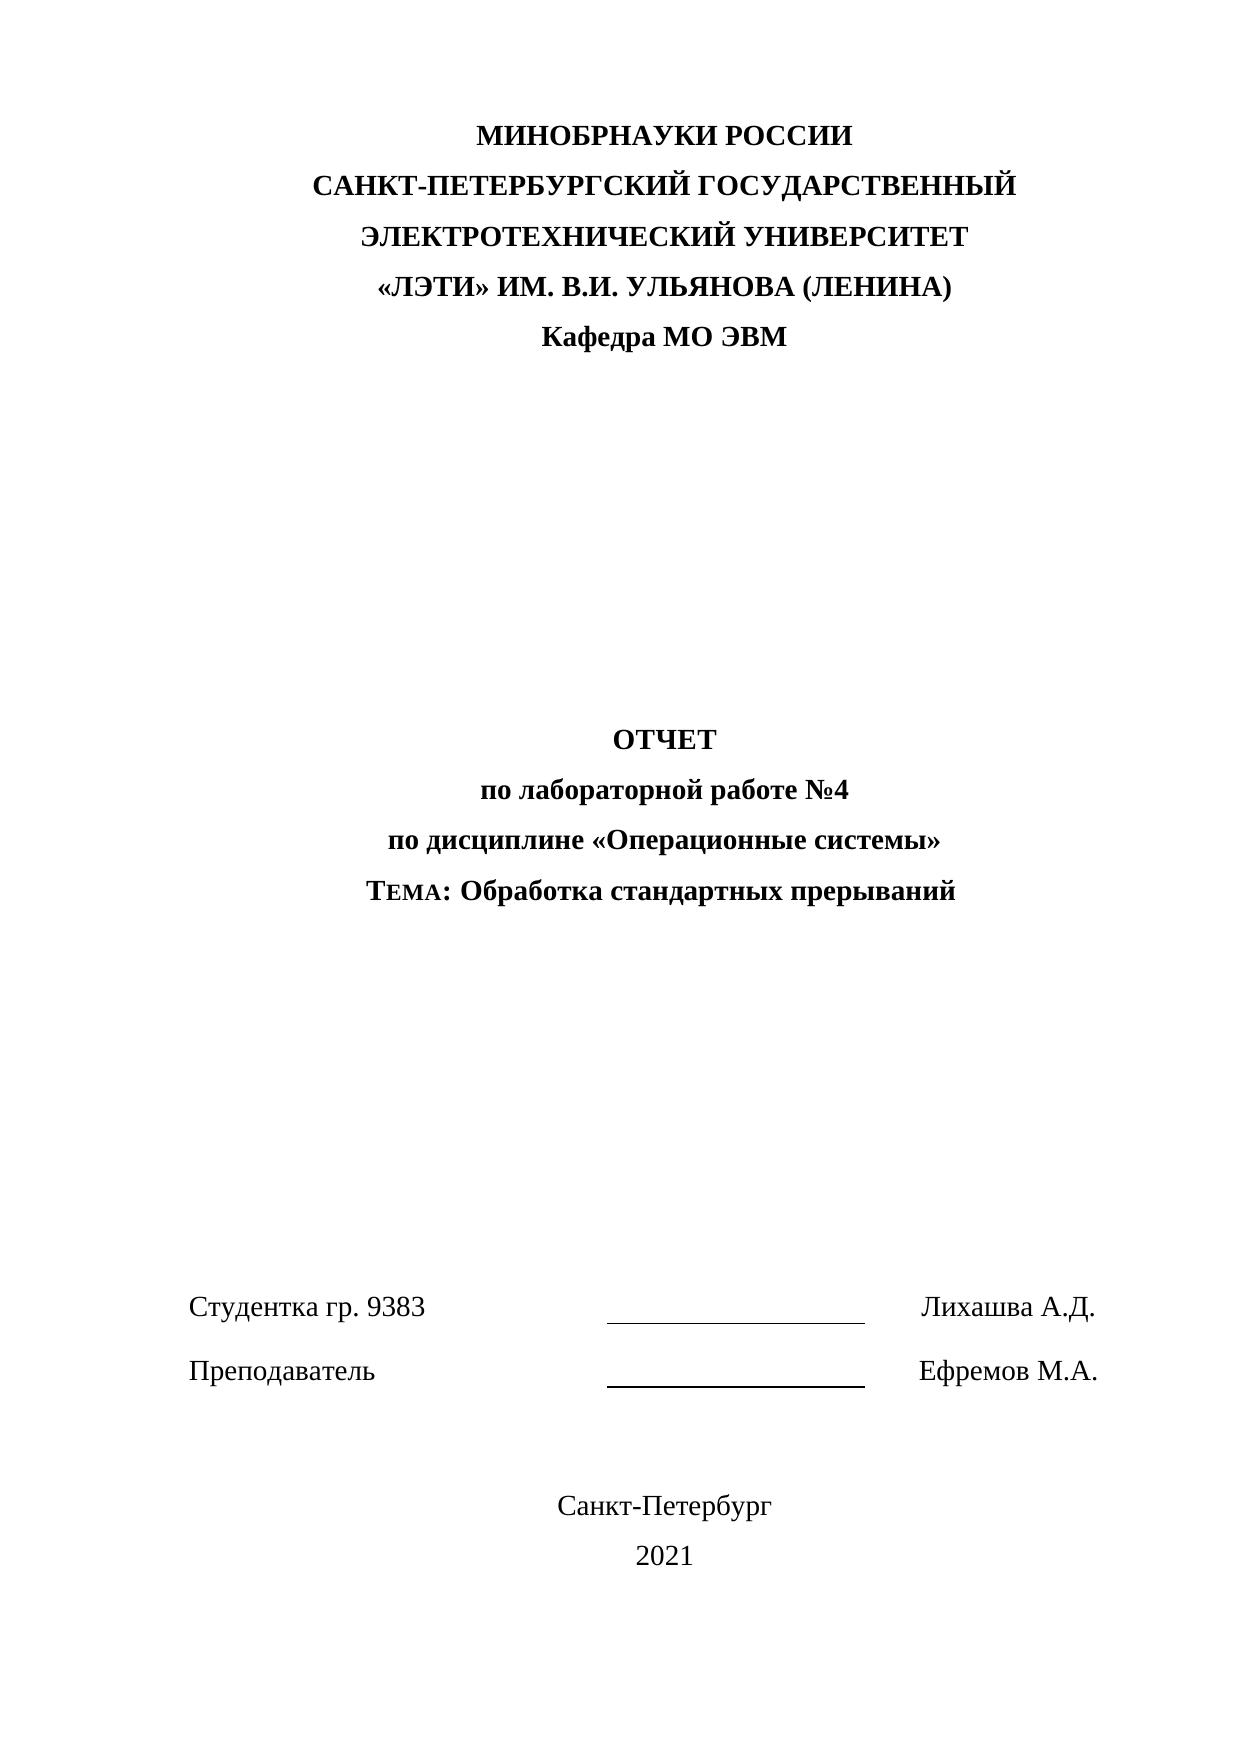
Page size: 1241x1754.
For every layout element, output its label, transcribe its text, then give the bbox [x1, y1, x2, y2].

text по дисциплине «Операционные системы» [177, 822, 1152, 856]
text по лабораторной работе №4 [177, 772, 1152, 806]
text МИНОБРНАУКИ РОССИИ [177, 118, 1152, 152]
text Санкт-Петербург [177, 1488, 1152, 1522]
text Санкт-Петербургский государственный [177, 168, 1152, 202]
subtitle Тема: Обработка стандартных прерываний [177, 873, 1152, 906]
table_header Студентка гр. 9383 [177, 1259, 607, 1322]
table_cell Ефремов М.А. [865, 1323, 1152, 1386]
table_header [607, 1259, 865, 1322]
text «ЛЭТИ» им. В.И. Ульянова (Ленина) [177, 269, 1152, 303]
table_cell [607, 1324, 865, 1386]
text Кафедра МО ЭВМ [177, 319, 1152, 353]
text отчет [177, 722, 1152, 755]
table_header Лихашва А.Д. [865, 1259, 1152, 1322]
table_cell Преподаватель [177, 1323, 607, 1386]
text электротехнический университет [177, 219, 1152, 252]
text 2021 [177, 1538, 1152, 1572]
